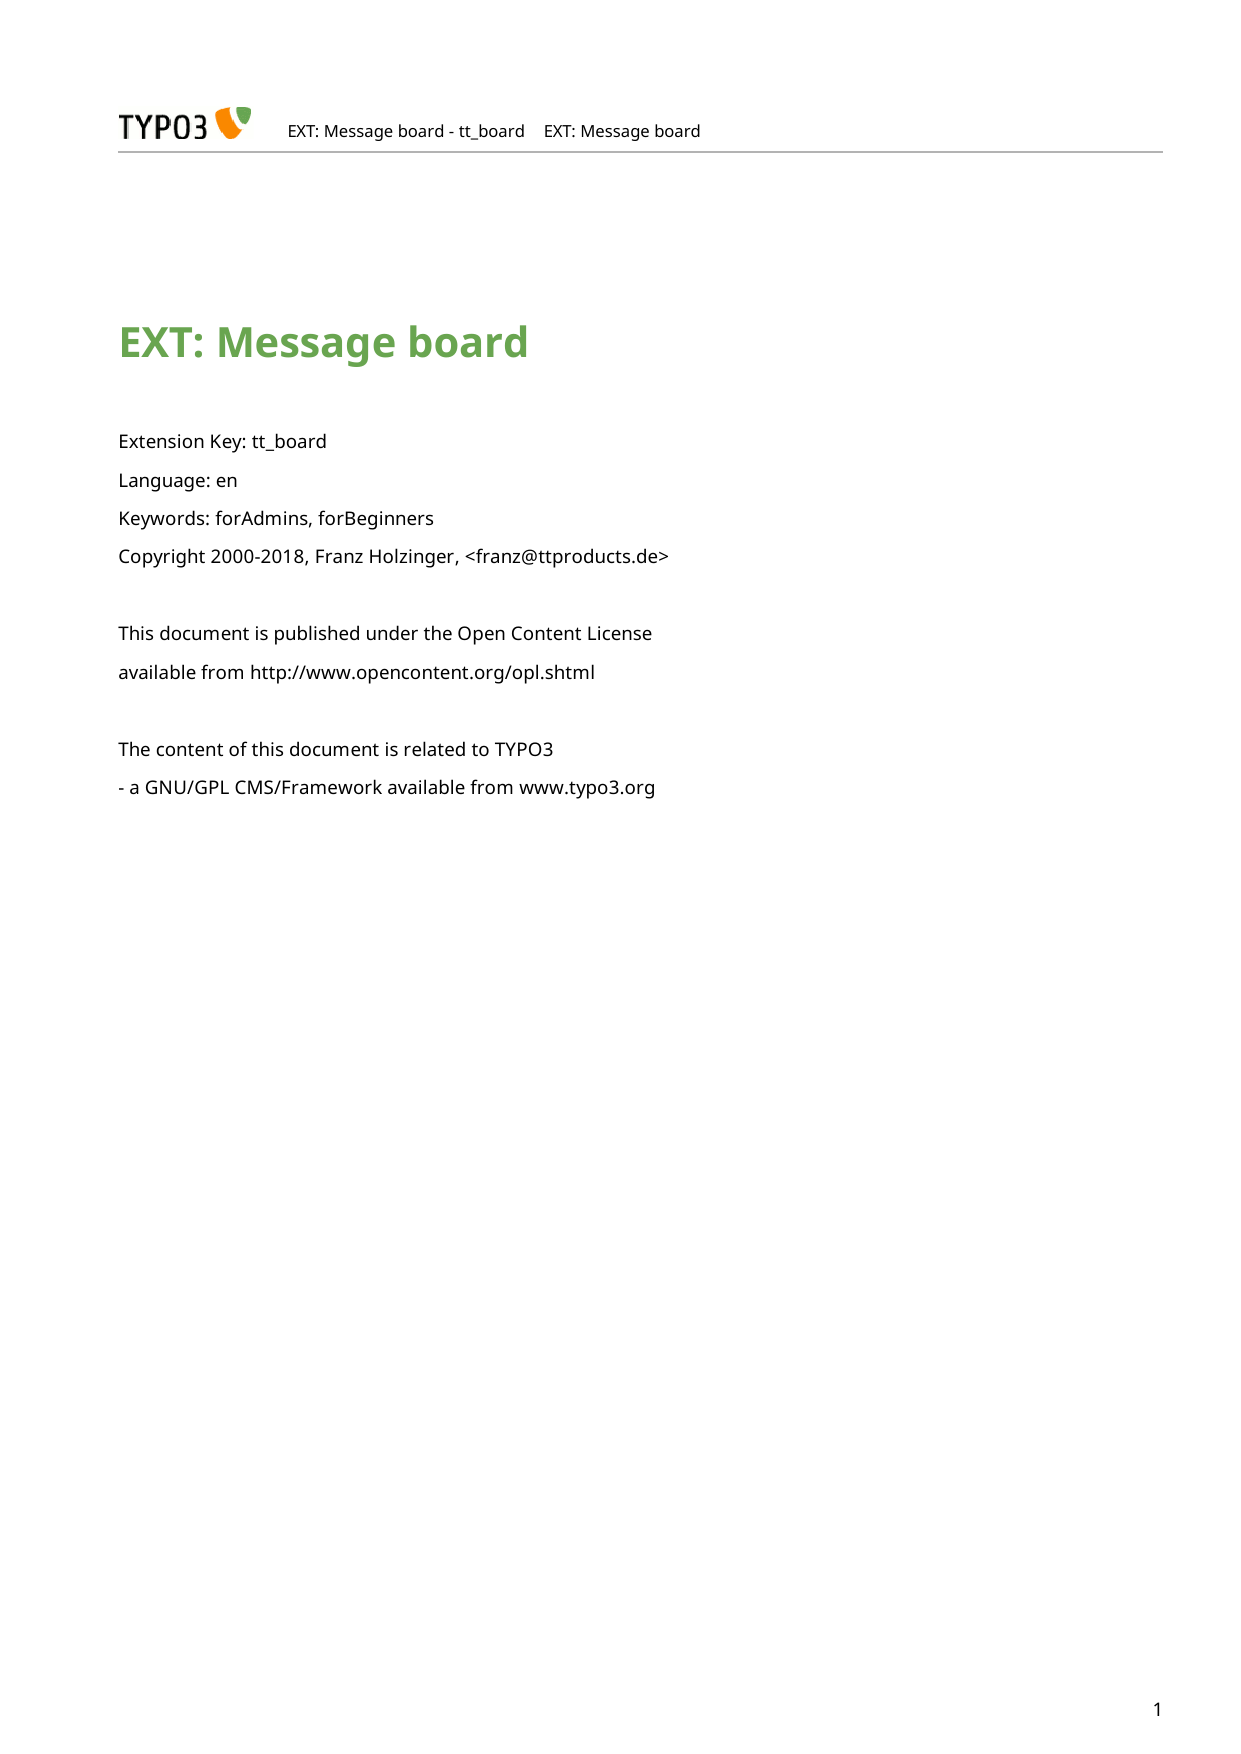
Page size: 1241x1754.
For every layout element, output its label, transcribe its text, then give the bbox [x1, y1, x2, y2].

subtitle EXT: Message board [118, 313, 1163, 369]
text - a GNU/GPL CMS/Framework available from www.typo3.org [118, 774, 1163, 826]
picture [118, 106, 254, 139]
text Language: en [118, 467, 1163, 493]
text available from http://www.opencontent.org/opl.shtml [118, 659, 1163, 685]
text Copyright 2000-2018, Franz Holzinger, <franz@ttproducts.de> [118, 543, 1163, 569]
text Extension Key: tt_board [118, 428, 1163, 454]
text Keywords: forAdmins, forBeginners [118, 505, 1163, 531]
text This document is published under the Open Content License [118, 620, 1163, 646]
text The content of this document is related to TYPO3 [118, 736, 1163, 762]
